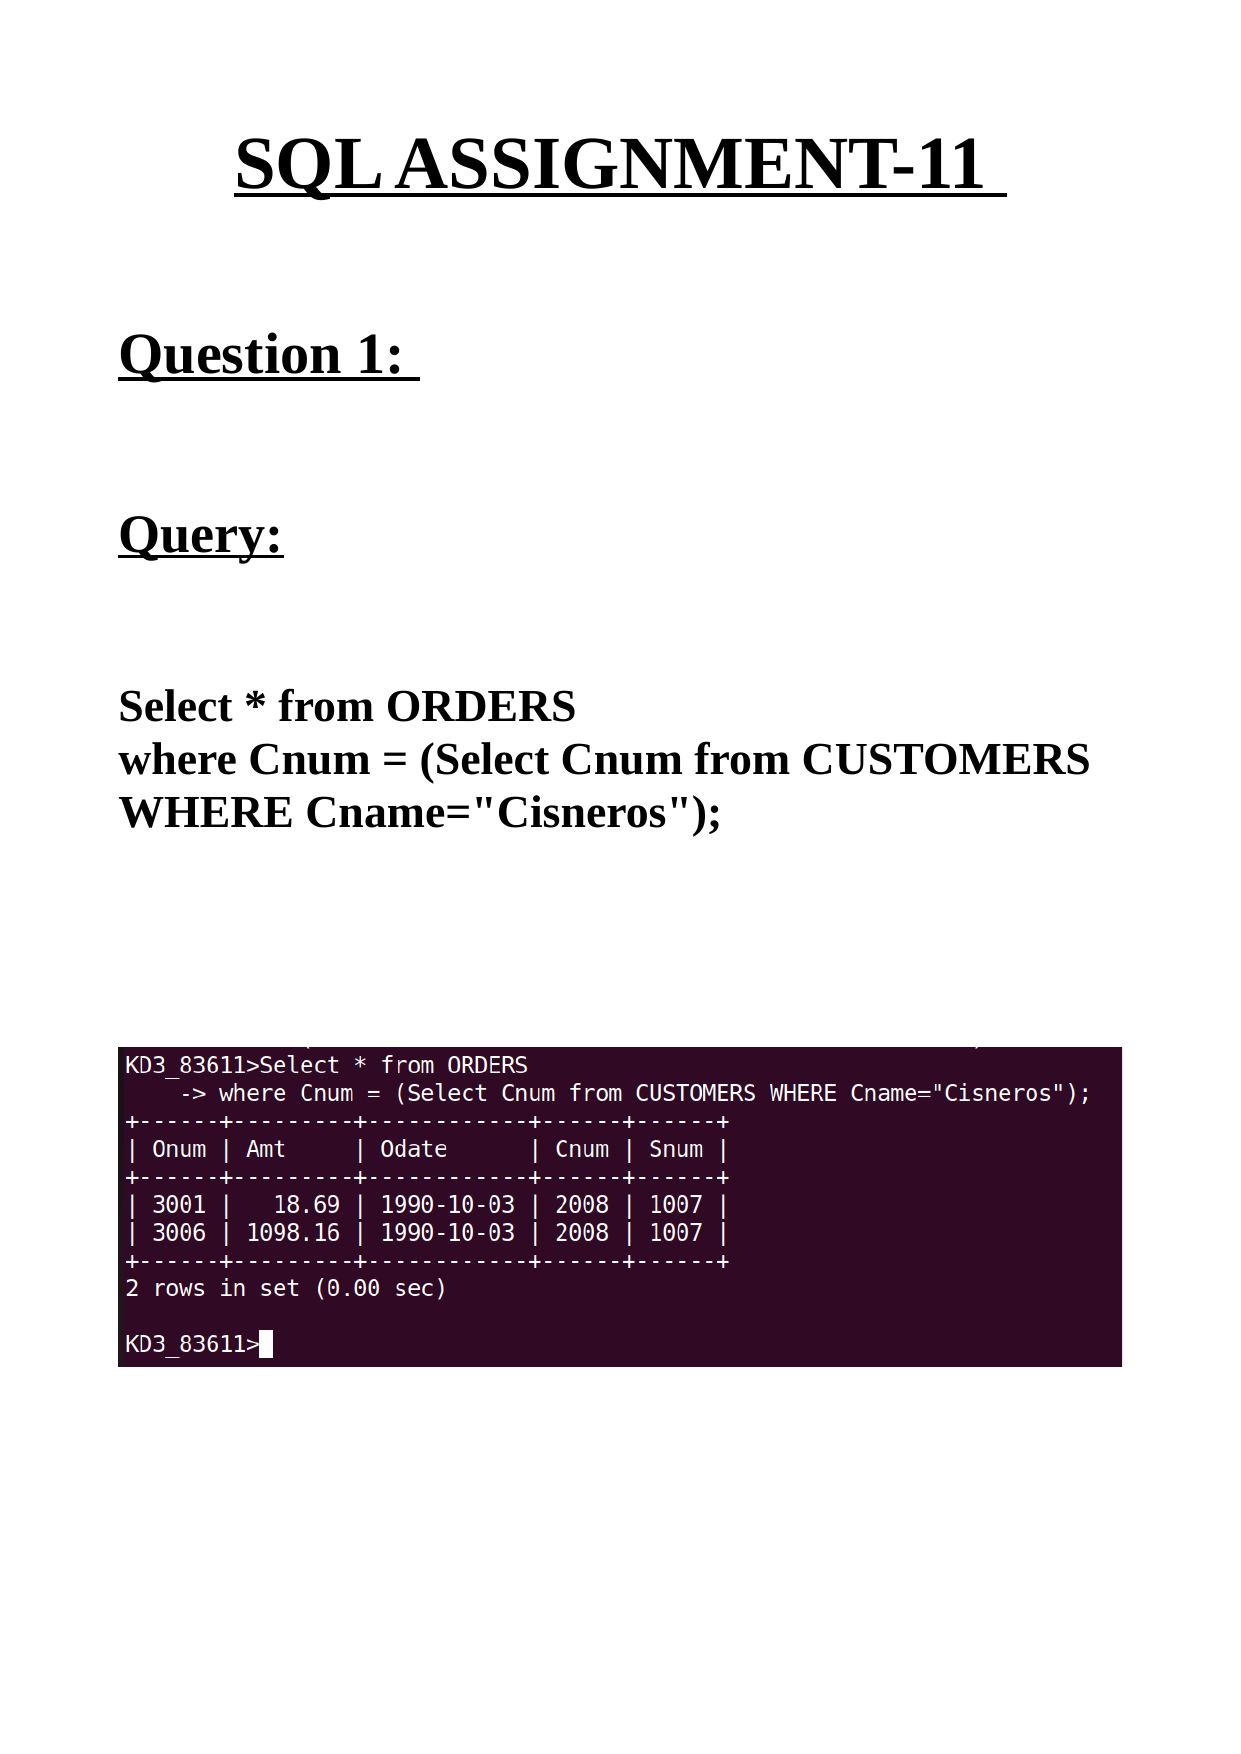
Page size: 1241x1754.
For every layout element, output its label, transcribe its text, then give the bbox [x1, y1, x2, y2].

text SQL ASSIGNMENT-11 [118, 118, 1122, 204]
text Select * from ORDERS [118, 679, 1122, 731]
text where Cnum = (Select Cnum from CUSTOMERS WHERE Cname="Cisneros"); [118, 731, 1122, 837]
picture [118, 1047, 1123, 1367]
text Query: [118, 501, 1122, 564]
text Question 1: [118, 319, 1122, 386]
